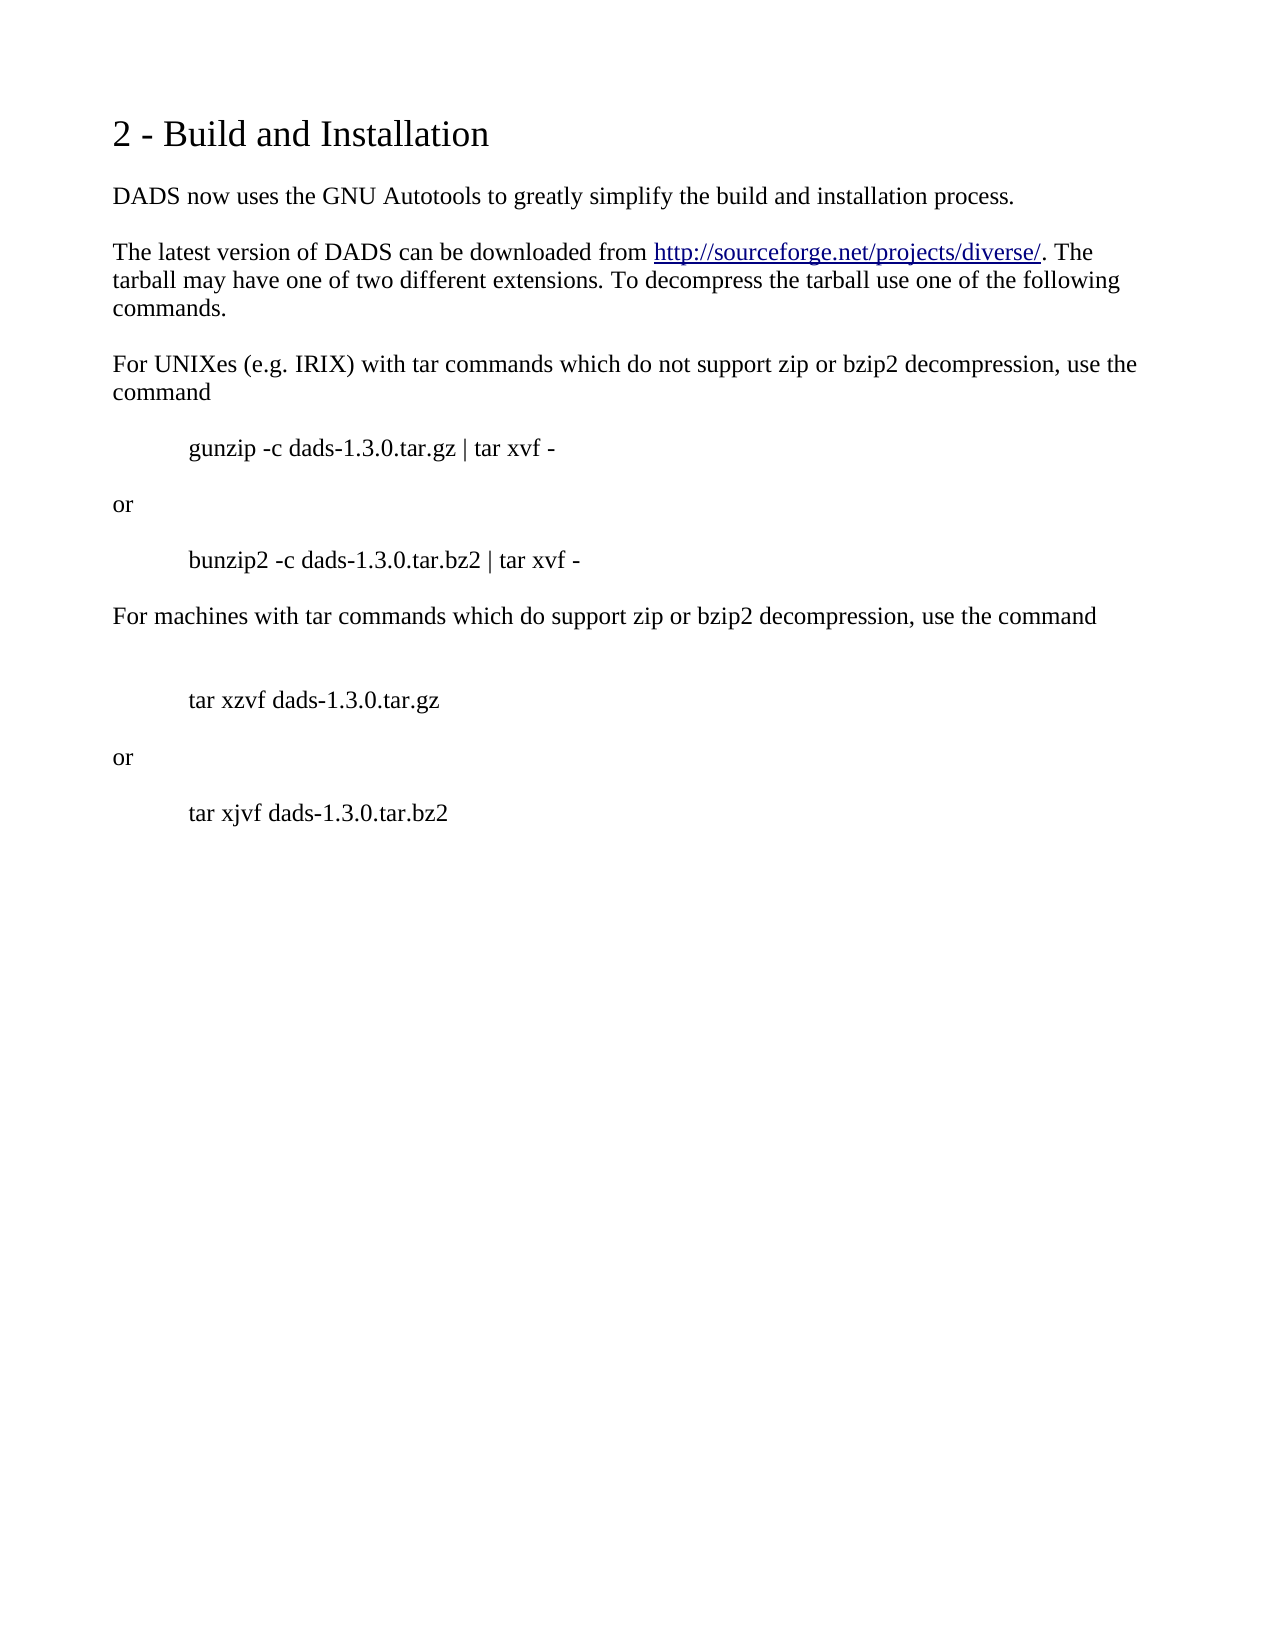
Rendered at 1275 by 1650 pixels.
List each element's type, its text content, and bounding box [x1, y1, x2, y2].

text The latest version of DADS can be downloaded from http://sourceforge.net/projects/diverse/. The tarball may have one of two different extensions. To decompress the tarball use one of the following commands. [112, 238, 1162, 322]
text For machines with tar commands which do support zip or bzip2 decompression, use the command [112, 602, 1162, 630]
text DADS now uses the GNU Autotools to greatly simplify the build and installation process. [112, 182, 1162, 210]
text or [112, 490, 1162, 518]
text For UNIXes (e.g. IRIX) with tar commands which do not support zip or bzip2 decompression, use the command [112, 350, 1162, 406]
text 2 - Build and Installation [112, 112, 1162, 154]
text tar xjvf dads-1.3.0.tar.bz2 [112, 798, 1162, 826]
text gunzip -c dads-1.3.0.tar.gz | tar xvf - [112, 434, 1162, 462]
text tar xzvf dads-1.3.0.tar.gz [112, 686, 1162, 714]
text or [112, 742, 1162, 770]
text bunzip2 -c dads-1.3.0.tar.bz2 | tar xvf - [112, 546, 1162, 574]
